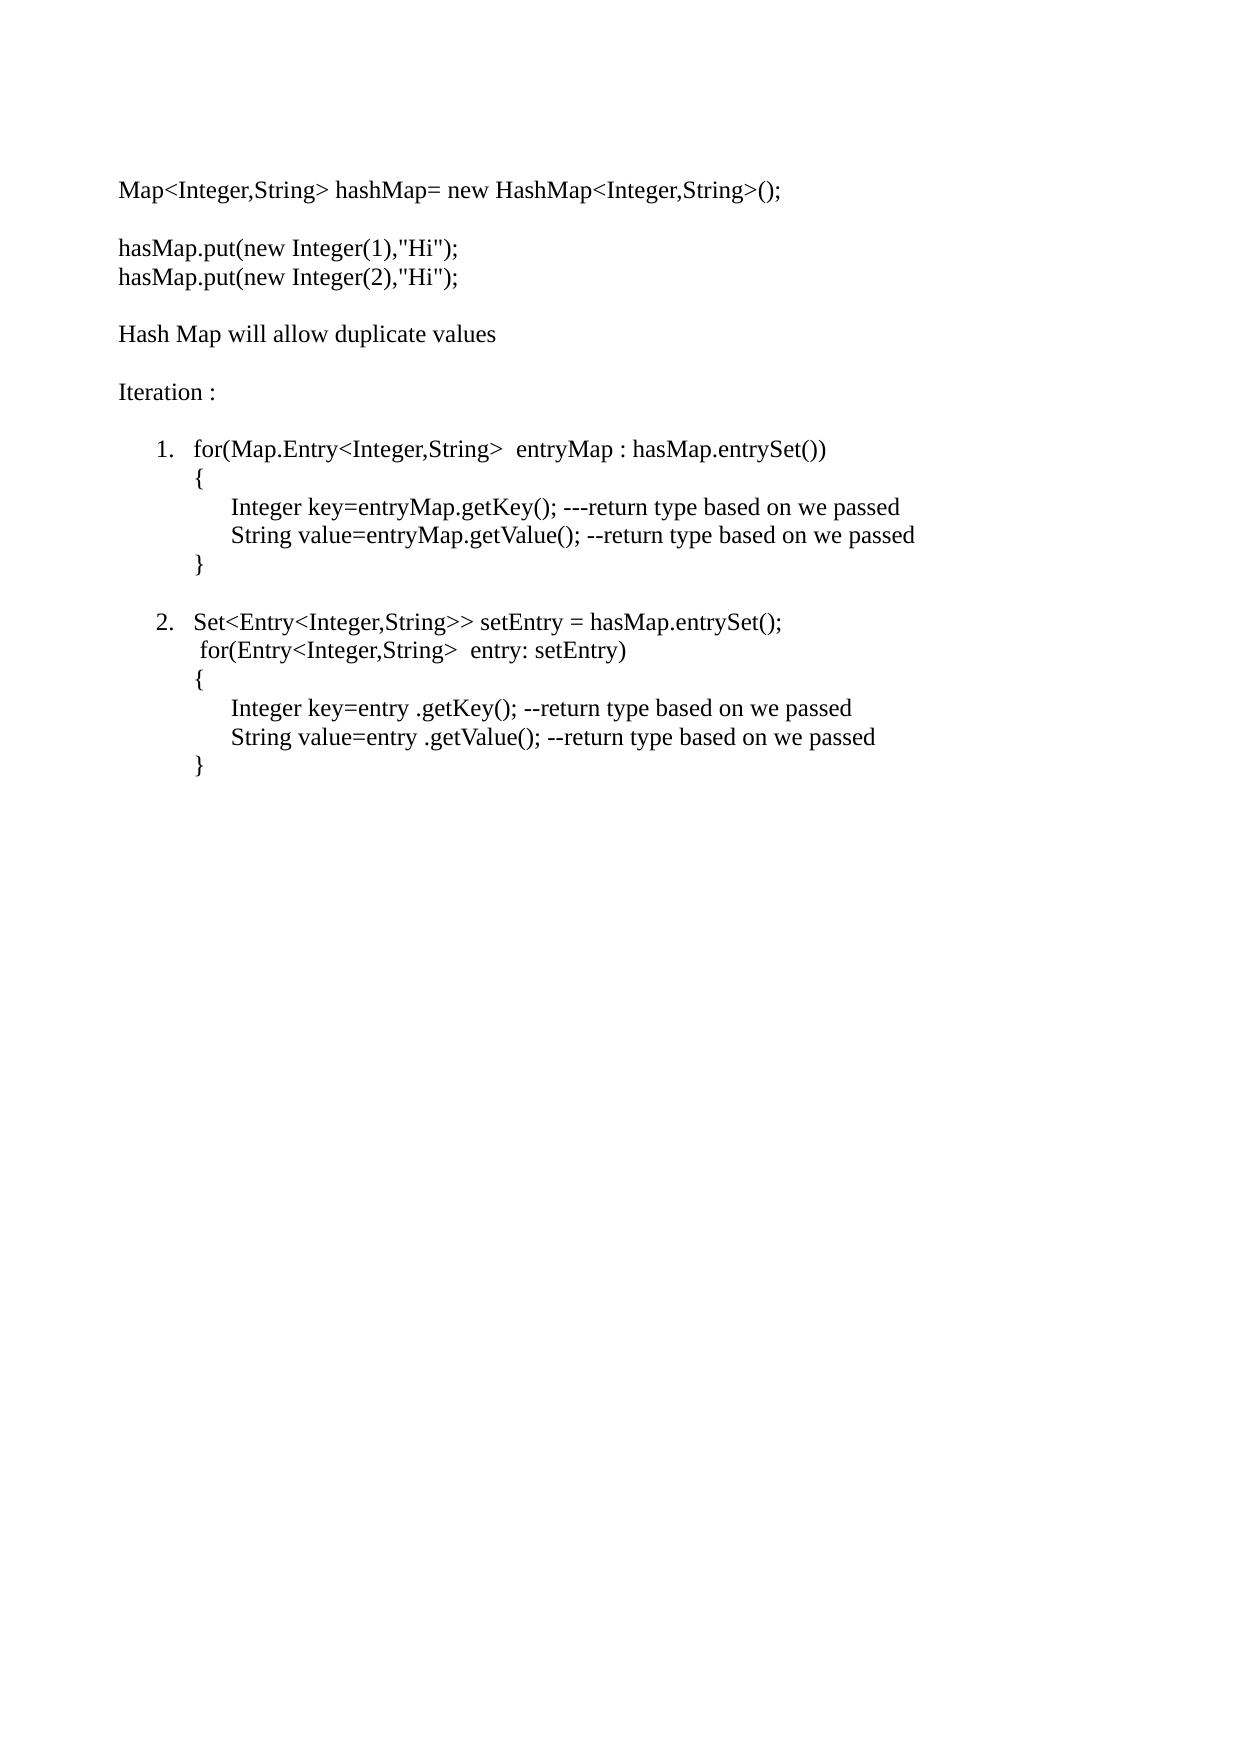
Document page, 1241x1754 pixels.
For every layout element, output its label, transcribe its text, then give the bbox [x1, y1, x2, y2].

list } [156, 549, 1122, 578]
list Set<Entry<Integer,String>> setEntry = hasMap.entrySet(); [156, 607, 1122, 636]
list Integer key=entryMap.getKey(); ---return type based on we passed [156, 492, 1122, 521]
text Iteration : [118, 377, 1122, 406]
text Map<Integer,String> hashMap= new HashMap<Integer,String>(); [118, 176, 1122, 204]
text Hash Map will allow duplicate values [118, 319, 1122, 348]
list } [156, 751, 1122, 779]
text hasMap.put(new Integer(2),"Hi"); [118, 262, 1122, 291]
list { [156, 664, 1122, 693]
list String value=entryMap.getValue(); --return type based on we passed [156, 521, 1122, 549]
text hasMap.put(new Integer(1),"Hi"); [118, 233, 1122, 262]
list for(Map.Entry<Integer,String> entryMap : hasMap.entrySet()) [156, 434, 1122, 463]
list for(Entry<Integer,String> entry: setEntry) [156, 636, 1122, 664]
list Integer key=entry .getKey(); --return type based on we passed [156, 693, 1122, 722]
list { [156, 463, 1122, 492]
list String value=entry .getValue(); --return type based on we passed [156, 722, 1122, 751]
